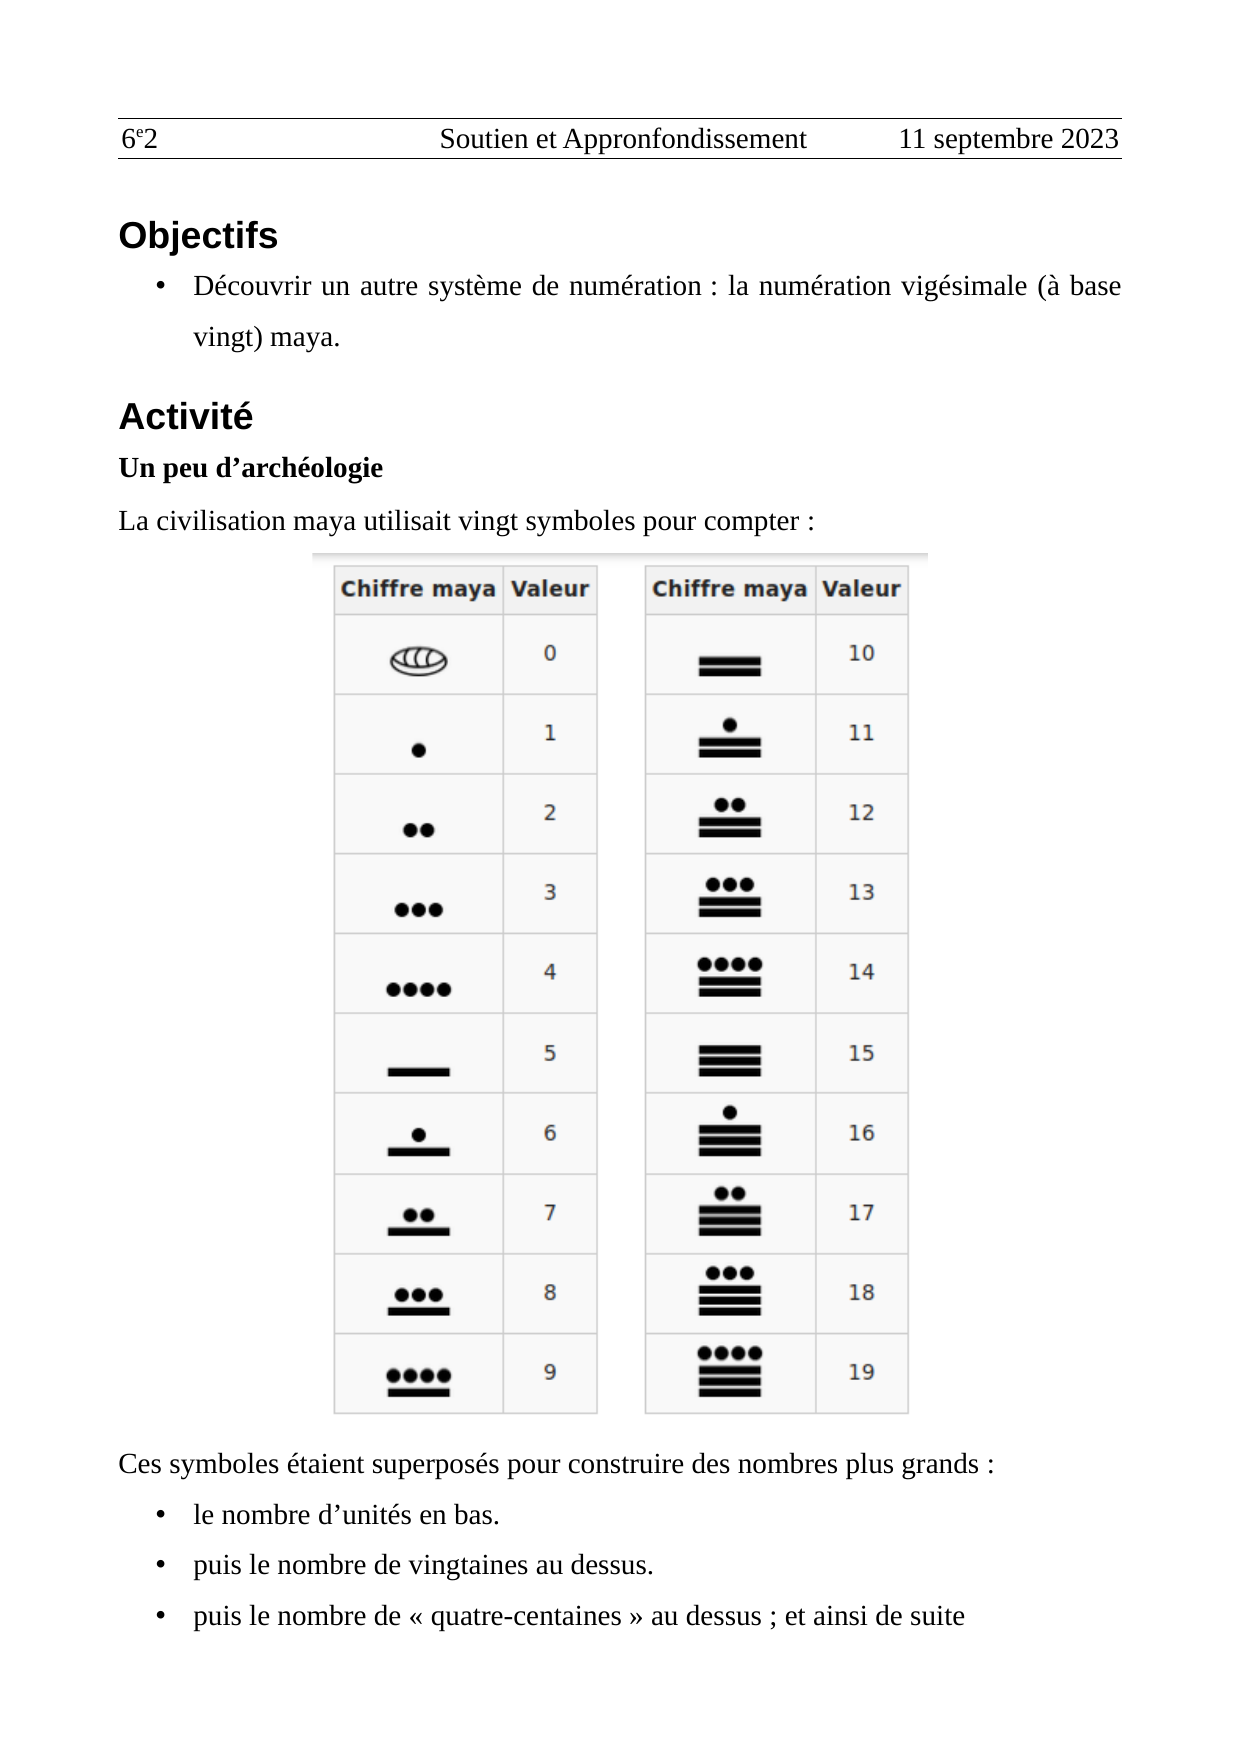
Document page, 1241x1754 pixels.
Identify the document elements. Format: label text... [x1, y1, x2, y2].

text Ces symboles étaient superposés pour construire des nombres plus grands : [118, 1447, 1122, 1480]
list Découvrir un autre système de numération : la numération vigésimale (à base vingt) maya. [156, 268, 1122, 352]
list puis le nombre de « quatre-centaines » au dessus ; et ainsi de suite [156, 1598, 1122, 1631]
subtitle Objectifs [118, 213, 1122, 256]
text La civilisation maya utilisait vingt symboles pour compter : [118, 503, 1122, 537]
picture [312, 553, 928, 1430]
list le nombre d’unités en bas. [156, 1497, 1122, 1531]
text Un peu d’archéologie [118, 450, 1122, 483]
subtitle Activité [118, 394, 1122, 437]
list puis le nombre de vingtaines au dessus. [156, 1547, 1122, 1581]
